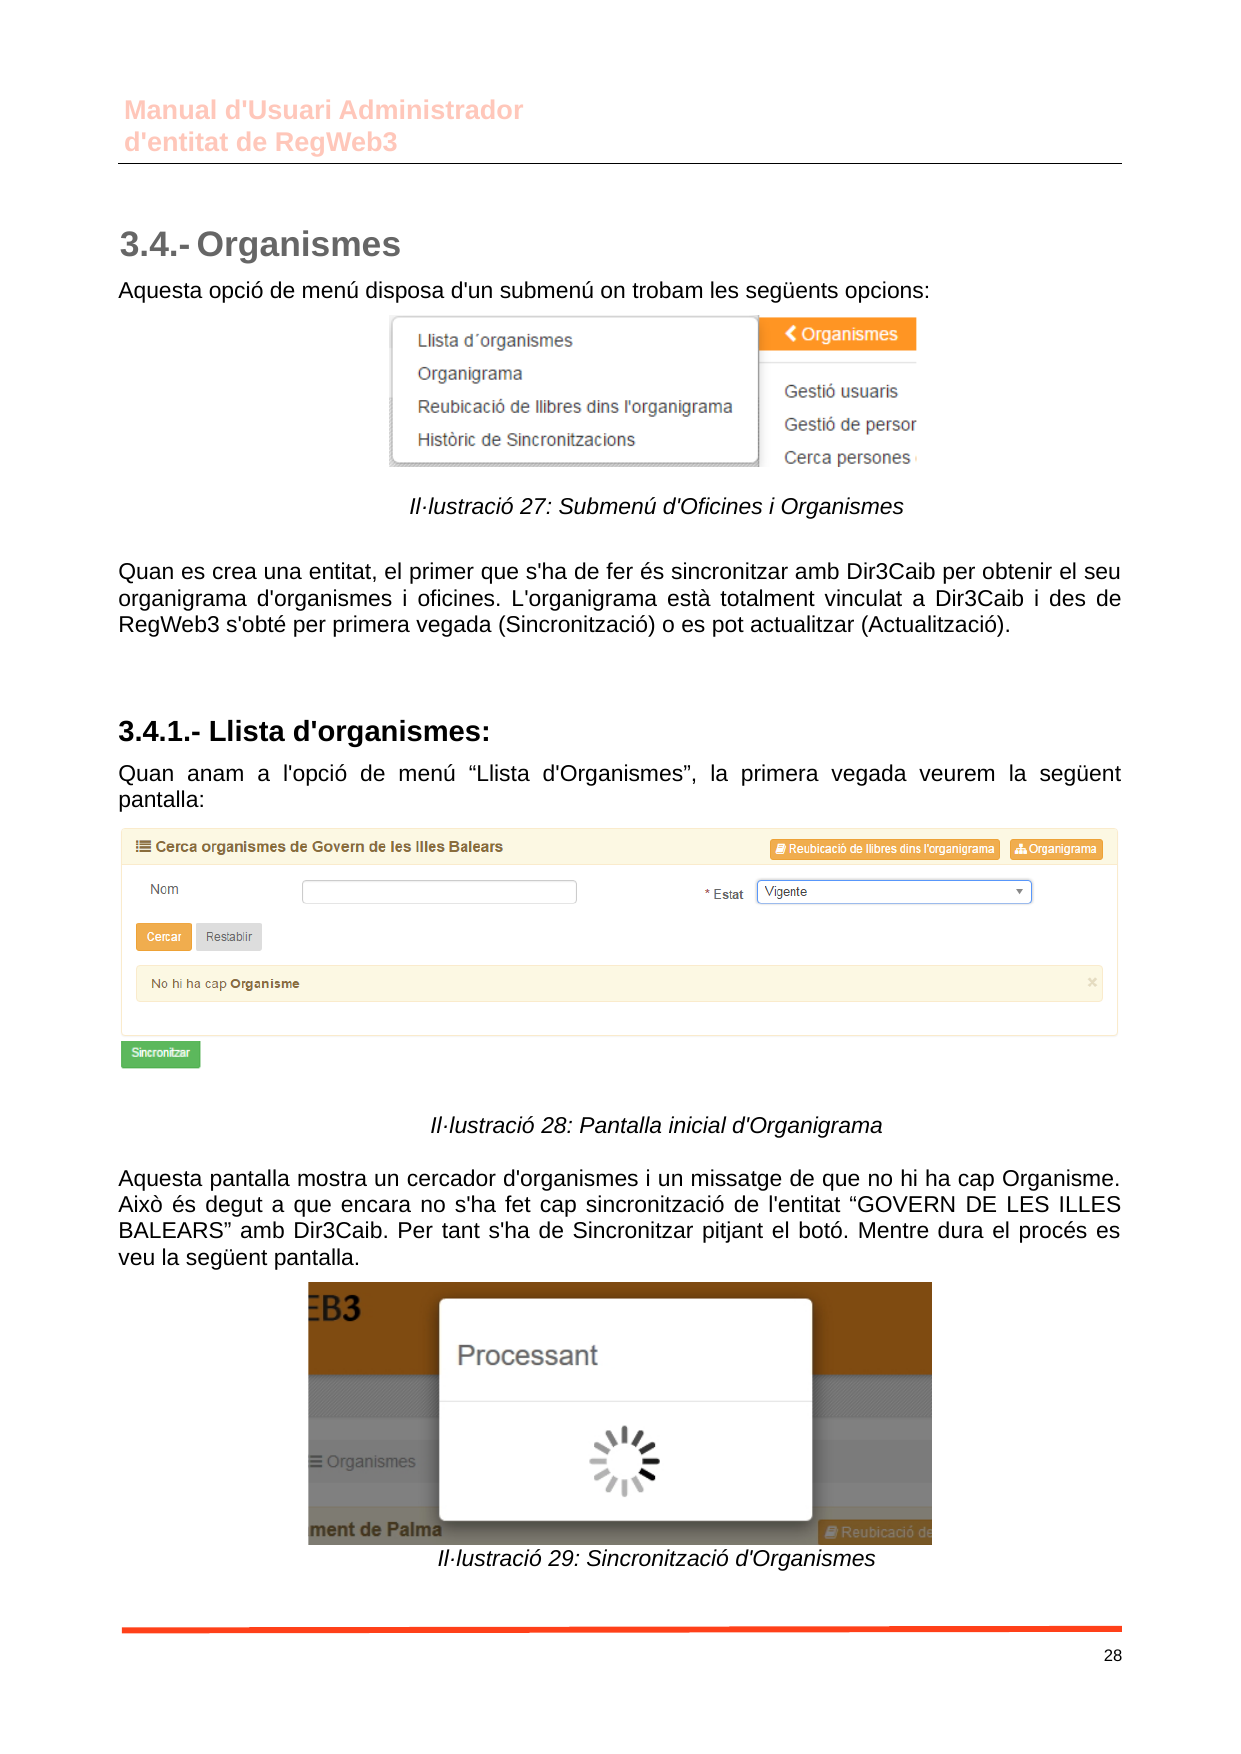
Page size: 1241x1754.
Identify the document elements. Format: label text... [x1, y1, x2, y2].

text Aquesta opció de menú disposa d'un submenú on trobam les següents opcions: [118, 277, 1122, 303]
text Quan anam a l'opció de menú “Llista d'Organismes”, la primera vegada veurem la següent pantalla: [118, 759, 1122, 812]
list Il·lustració : Pantalla inicial d'Organigrama [156, 1112, 1122, 1138]
list Il·lustració : Sincronització d'Organismes [156, 1282, 1122, 1571]
subtitle Organismes [119, 223, 1122, 264]
text Quan es crea una entitat, el primer que s'ha de fer és sincronitzar amb Dir3Caib per obtenir el seu organigrama d'organismes i oficines. L'organigrama està totalment vinculat a Dir3Caib i des de RegWeb3 s'obté per primera vegada (Sincronització) o es pot actualitzar (Actualització). [118, 558, 1122, 637]
picture [118, 1041, 1123, 1073]
subtitle Llista d'organismes: [118, 713, 1122, 747]
list Il·lustració : Submenú d'Oficines i Organismes [156, 493, 1122, 519]
text Aquesta pantalla mostra un cercador d'organismes i un missatge de que no hi ha cap Organisme. Això és degut a que encara no s'ha fet cap sincronització de l'entitat “GOVERN DE LES ILLES BALEARS” amb Dir3Caib. Per tant s'ha de Sincronitzar pitjant el botó. Mentre dura el procés es veu la següent pantalla. [118, 1164, 1122, 1270]
